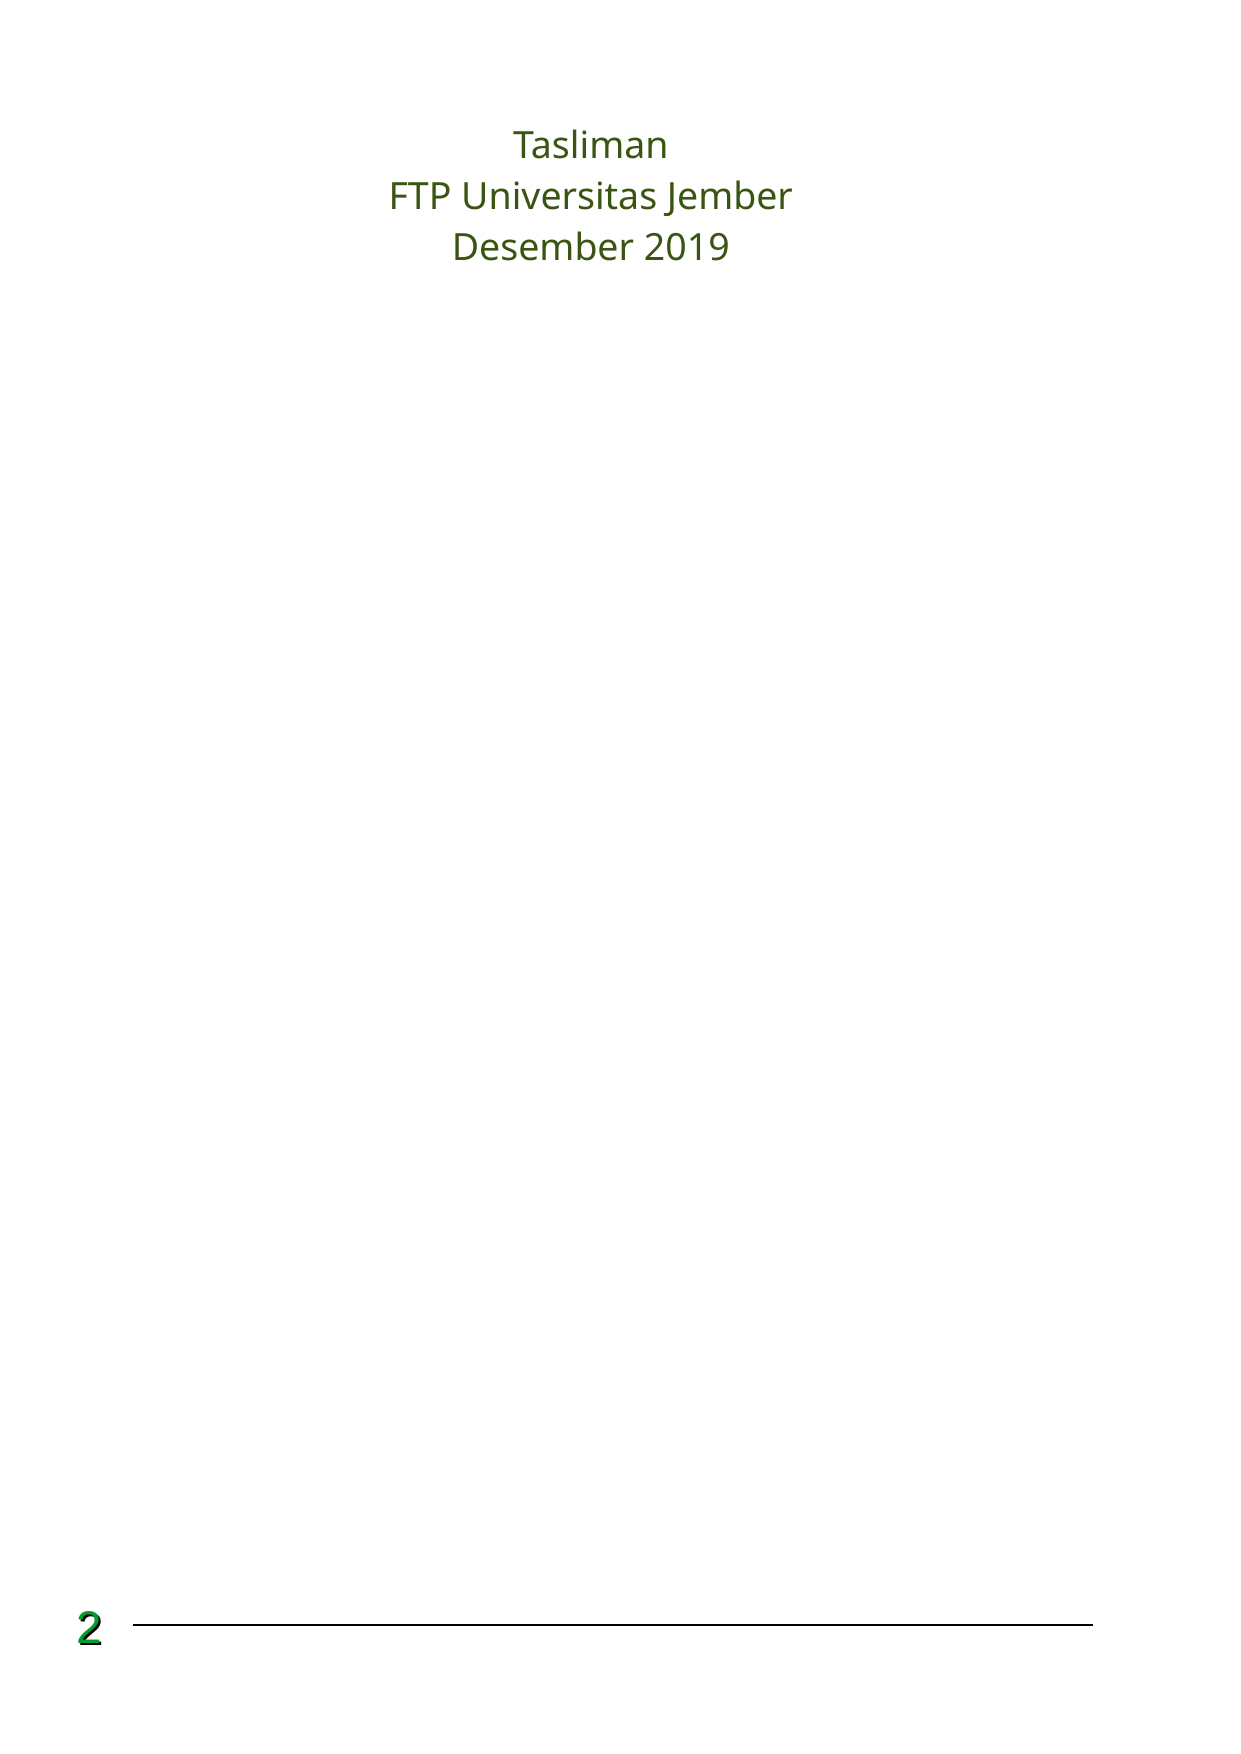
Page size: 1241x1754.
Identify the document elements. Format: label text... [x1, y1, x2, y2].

subtitle FTP Universitas Jember [88, 169, 1093, 220]
subtitle Desember 2019 [88, 220, 1093, 271]
subtitle Tasliman [88, 118, 1093, 169]
